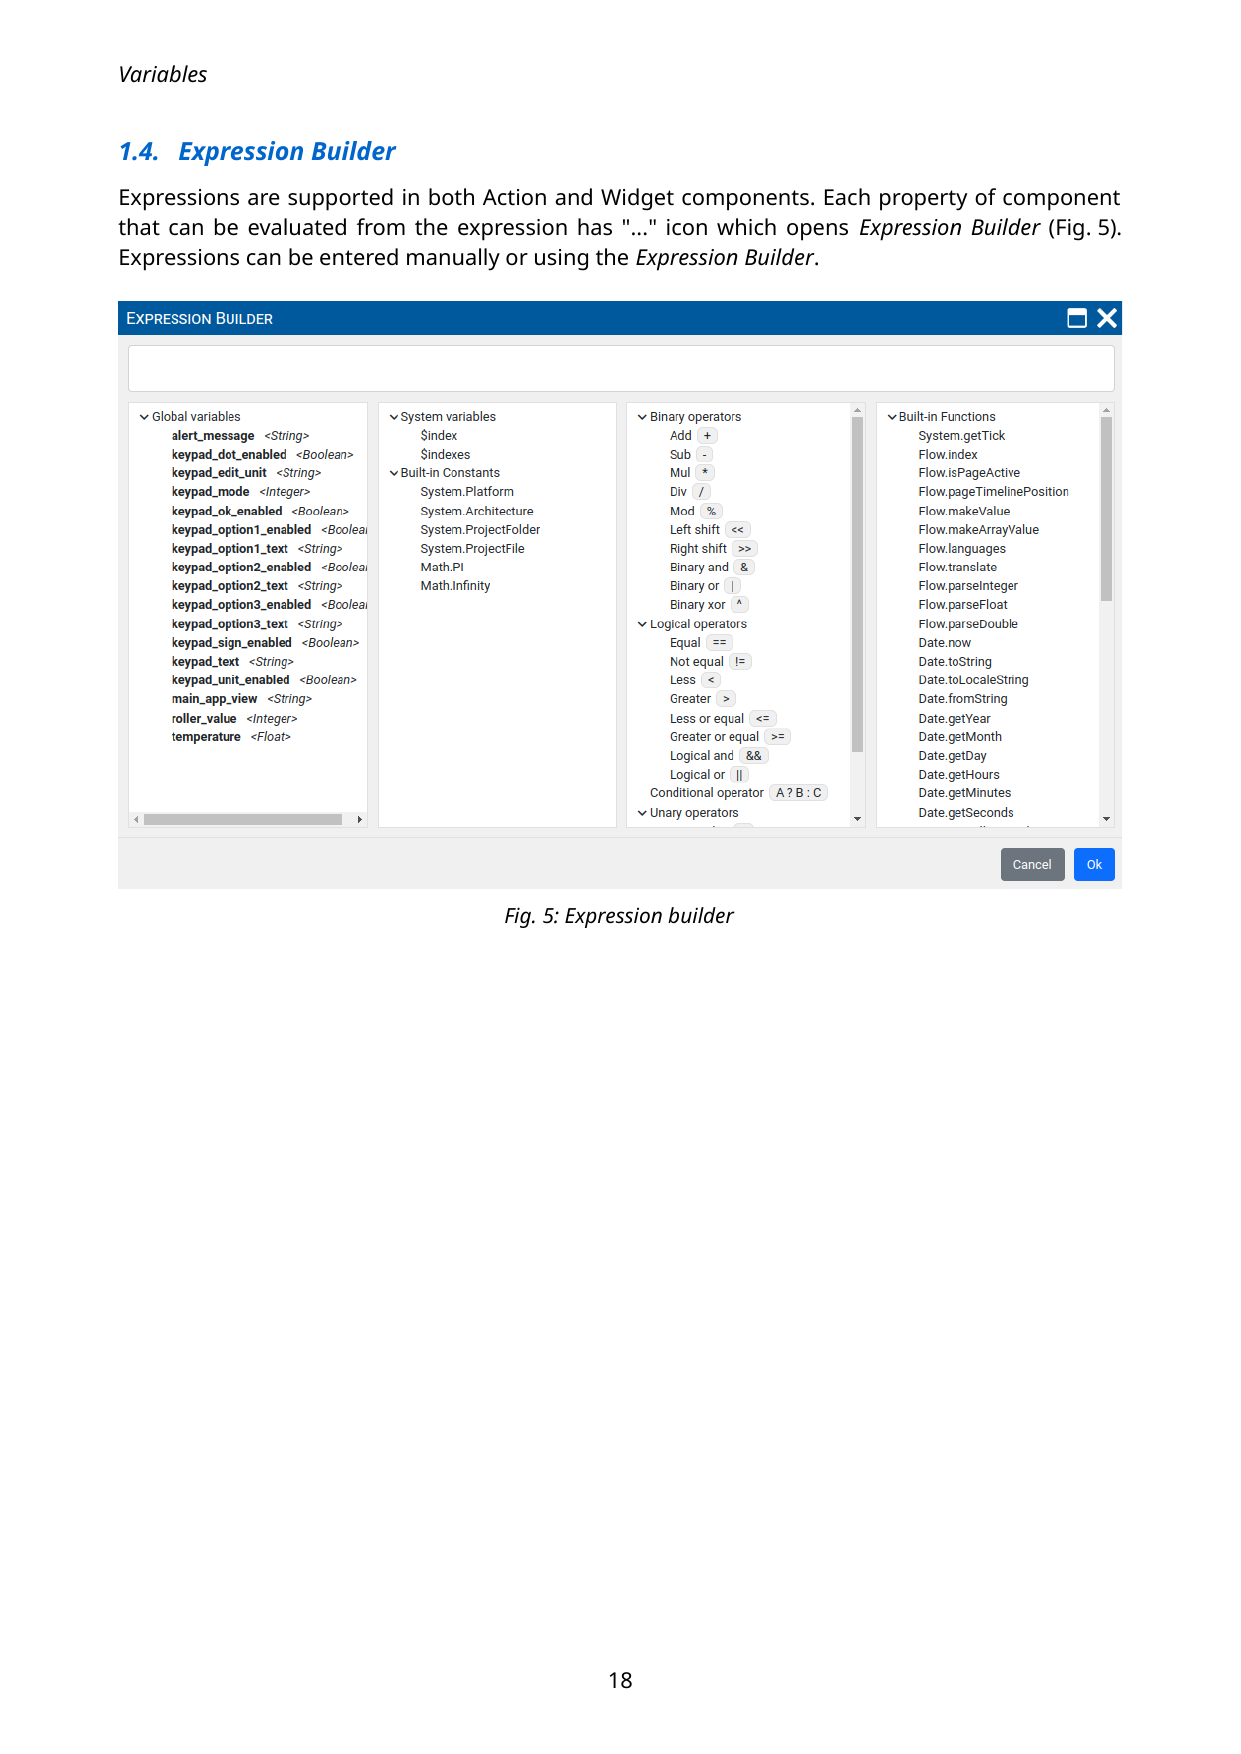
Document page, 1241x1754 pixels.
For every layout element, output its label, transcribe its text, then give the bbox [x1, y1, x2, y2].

text Fig. 5: Expression builder [118, 889, 1122, 929]
picture [118, 301, 1123, 889]
subtitle Expression Builder [118, 133, 1122, 167]
text Expressions are supported in both Action and Widget components. Each property of component that can be evaluated from the expression has "..." icon which opens Expression Builder (Fig. 5). Expressions can be entered manually or using the Expression Builder. [118, 182, 1122, 271]
